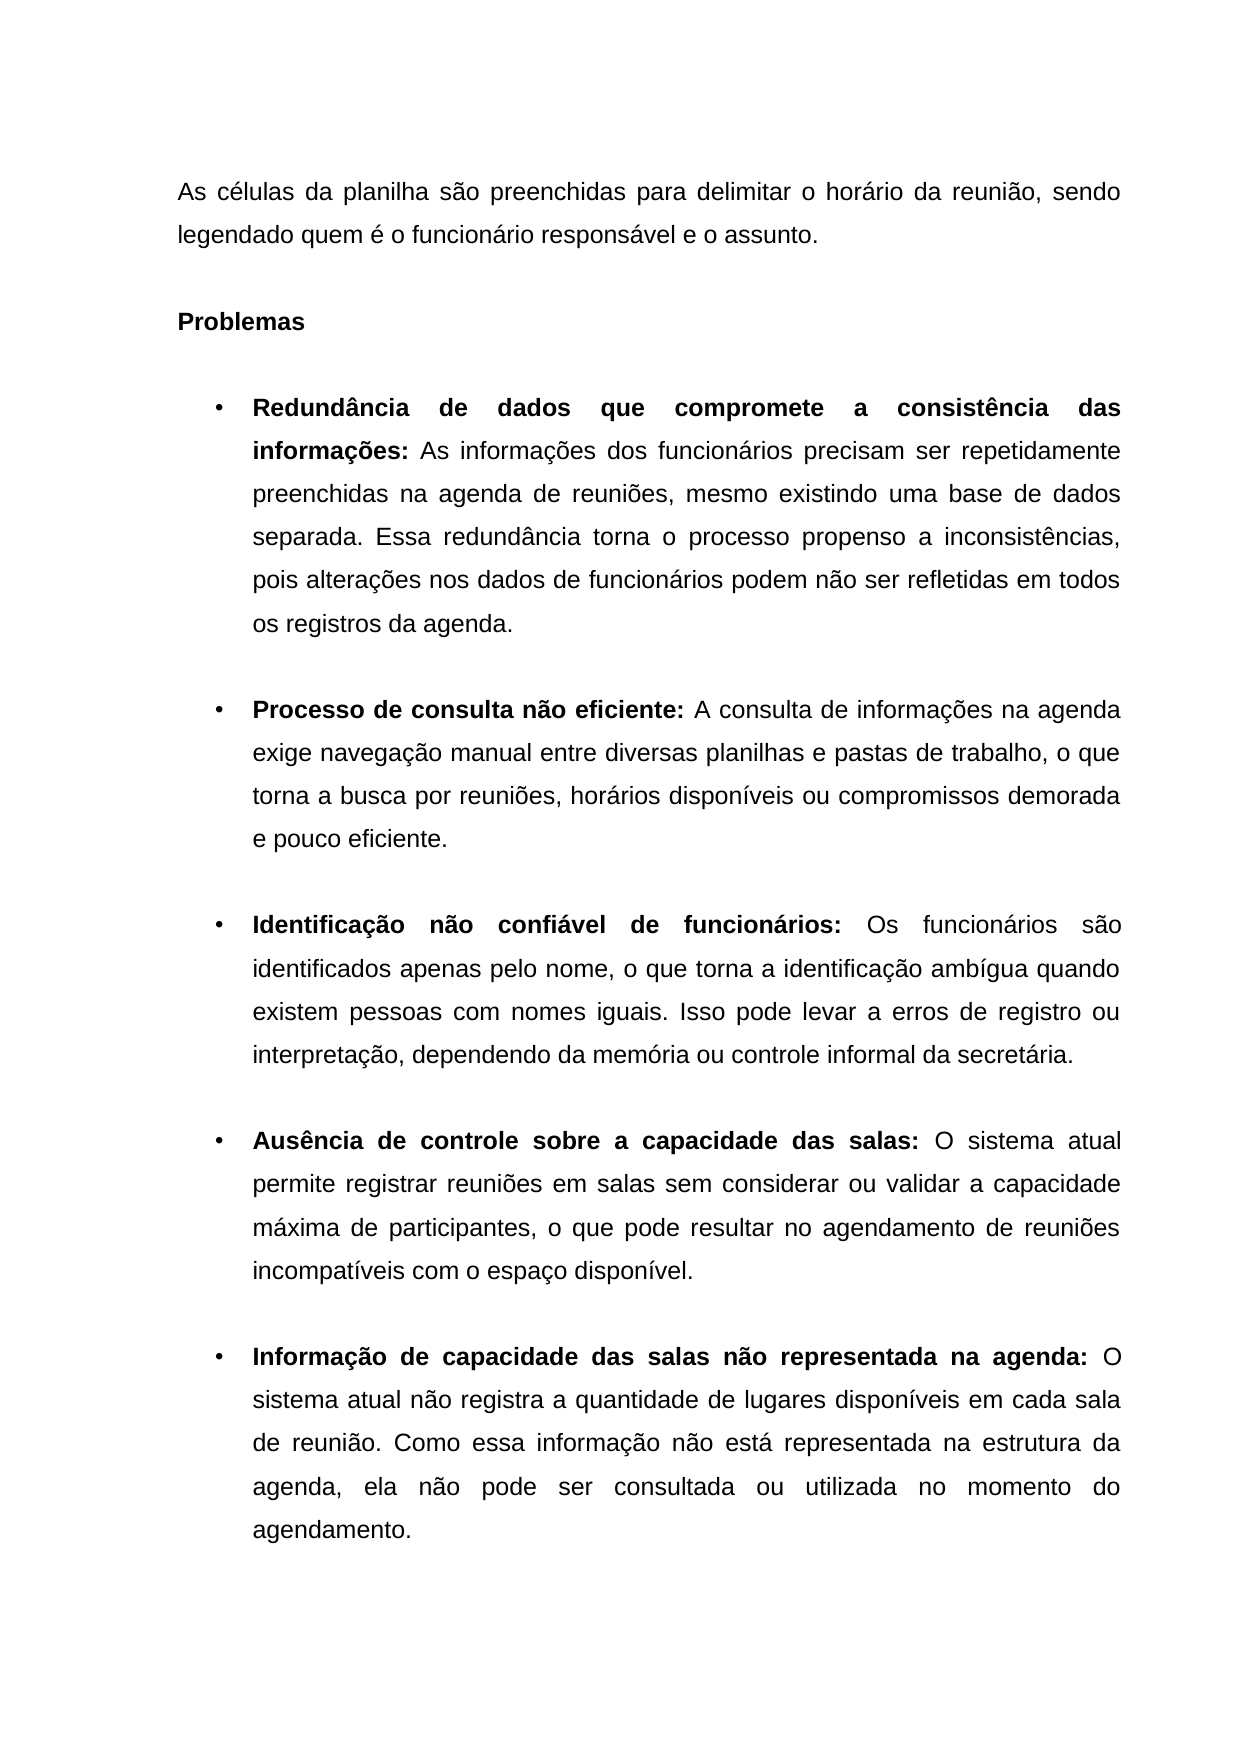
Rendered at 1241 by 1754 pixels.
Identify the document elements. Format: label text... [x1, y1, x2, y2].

text Problemas [177, 307, 1122, 335]
list Redundância de dados que compromete a consistência das informações: As informações dos funcionários precisam ser repetidamente preenchidas na agenda de reuniões, mesmo existindo uma base de dados separada. Essa redundância torna o processo propenso a inconsistências, pois alterações nos dados de funcionários podem não ser refletidas em todos os registros da agenda. [215, 393, 1122, 637]
list Processo de consulta não eficiente: A consulta de informações na agenda exige navegação manual entre diversas planilhas e pastas de trabalho, o que torna a busca por reuniões, horários disponíveis ou compromissos demorada e pouco eficiente. [215, 695, 1122, 853]
list Identificação não confiável de funcionários: Os funcionários são identificados apenas pelo nome, o que torna a identificação ambígua quando existem pessoas com nomes iguais. Isso pode levar a erros de registro ou interpretação, dependendo da memória ou controle informal da secretária. [215, 911, 1122, 1069]
list Informação de capacidade das salas não representada na agenda: O sistema atual não registra a quantidade de lugares disponíveis em cada sala de reunião. Como essa informação não está representada na estrutura da agenda, ela não pode ser consultada ou utilizada no momento do agendamento. [215, 1342, 1122, 1543]
text As células da planilha são preenchidas para delimitar o horário da reunião, sendo legendado quem é o funcionário responsável e o assunto. [177, 177, 1122, 249]
list Ausência de controle sobre a capacidade das salas: O sistema atual permite registrar reuniões em salas sem considerar ou validar a capacidade máxima de participantes, o que pode resultar no agendamento de reuniões incompatíveis com o espaço disponível. [215, 1126, 1122, 1284]
